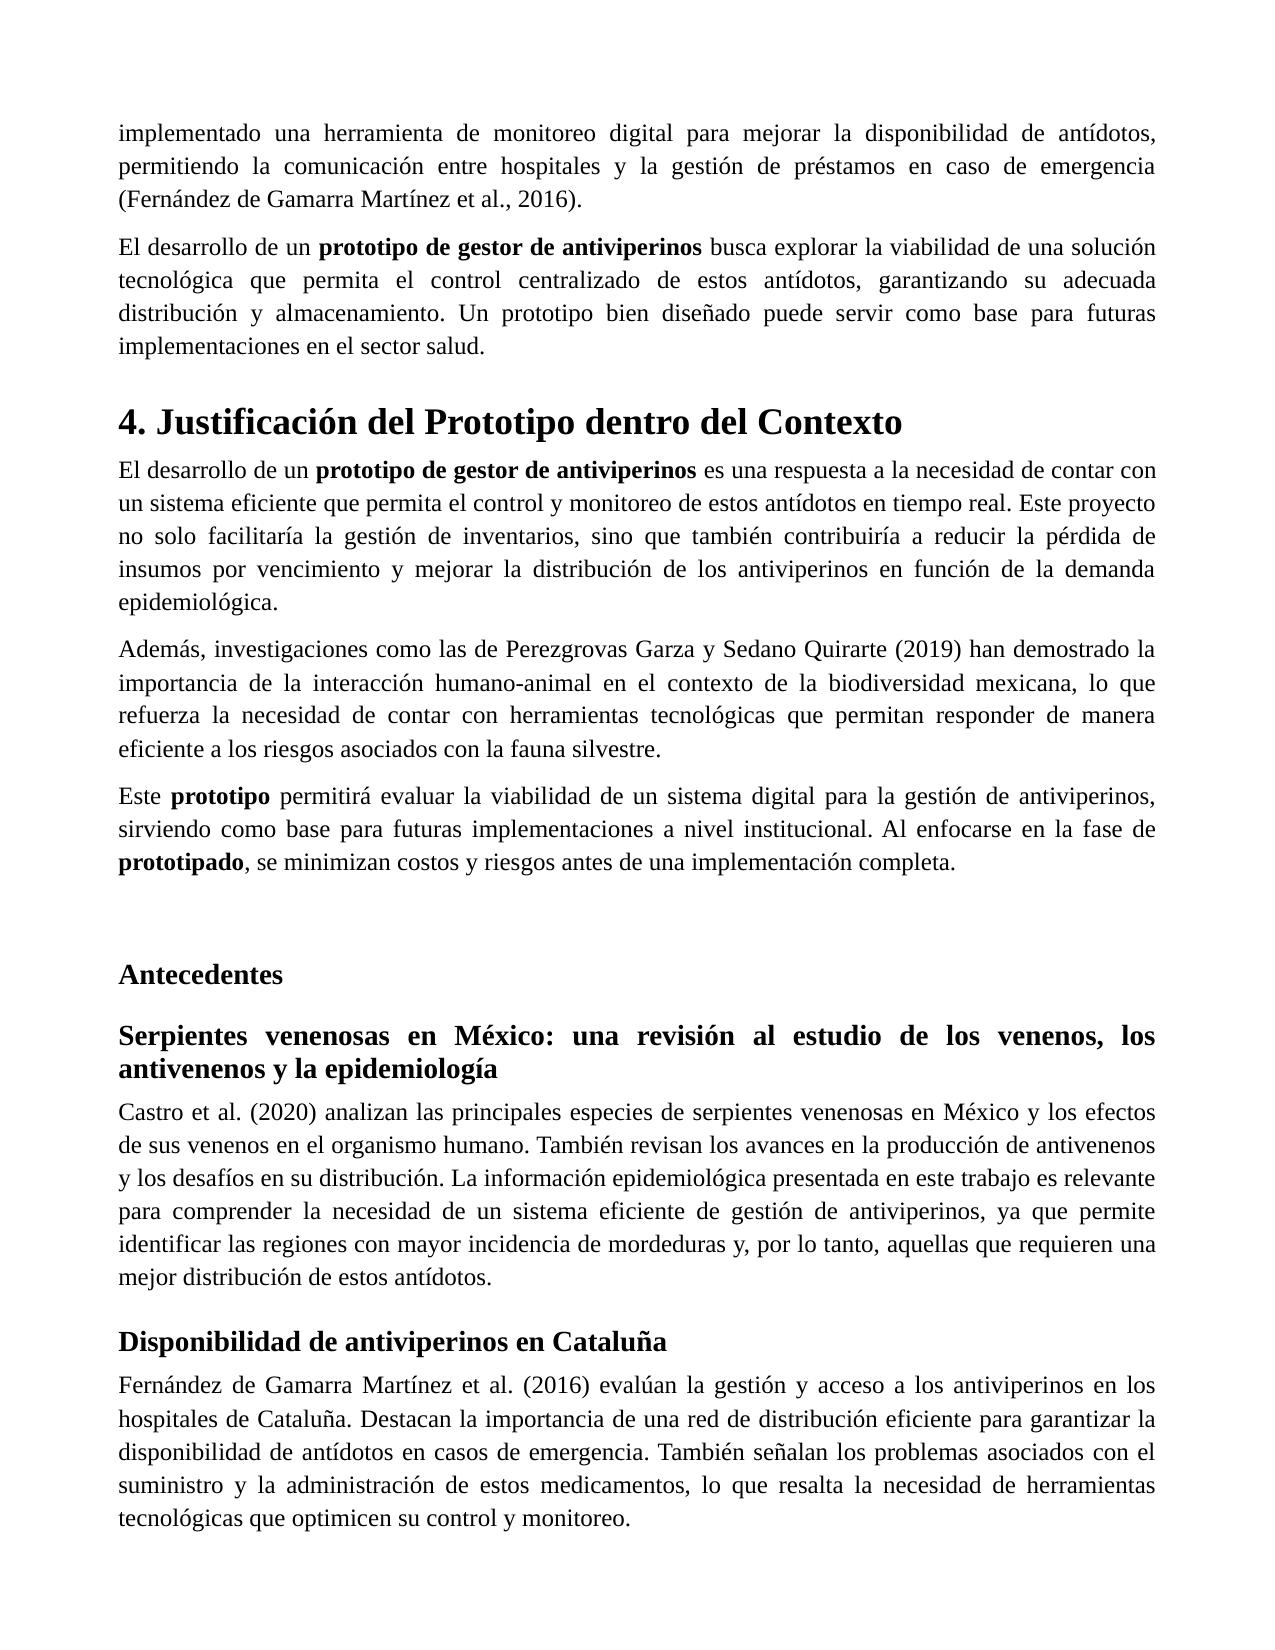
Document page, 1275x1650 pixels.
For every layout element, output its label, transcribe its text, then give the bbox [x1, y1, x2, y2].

subtitle Serpientes venenosas en México: una revisión al estudio de los venenos, los antivenenos y la epidemiología [118, 1018, 1157, 1085]
subtitle 4. Justificación del Prototipo dentro del Contexto [118, 399, 1157, 442]
text El desarrollo de un prototipo de gestor de antiviperinos es una respuesta a la necesidad de contar con un sistema eficiente que permita el control y monitoreo de estos antídotos en tiempo real. Este proyecto no solo facilitaría la gestión de inventarios, sino que también contribuiría a reducir la pérdida de insumos por vencimiento y mejorar la distribución de los antiviperinos en función de la demanda epidemiológica. [118, 455, 1157, 616]
text Este prototipo permitirá evaluar la viabilidad de un sistema digital para la gestión de antiviperinos, sirviendo como base para futuras implementaciones a nivel institucional. Al enfocarse en la fase de prototipado, se minimizan costos y riesgos antes de una implementación completa. [118, 781, 1157, 876]
subtitle Antecedentes [118, 957, 1157, 991]
subtitle Disponibilidad de antiviperinos en Cataluña [118, 1324, 1157, 1358]
text implementado una herramienta de monitoreo digital para mejorar la disponibilidad de antídotos, permitiendo la comunicación entre hospitales y la gestión de préstamos en caso de emergencia (Fernández de Gamarra Martínez et al., 2016). [118, 118, 1157, 213]
text Castro et al. (2020) analizan las principales especies de serpientes venenosas en México y los efectos de sus venenos en el organismo humano. También revisan los avances en la producción de antivenenos y los desafíos en su distribución. La información epidemiológica presentada en este trabajo es relevante para comprender la necesidad de un sistema eficiente de gestión de antiviperinos, ya que permite identificar las regiones con mayor incidencia de mordeduras y, por lo tanto, aquellas que requieren una mejor distribución de estos antídotos. [118, 1097, 1157, 1291]
text Fernández de Gamarra Martínez et al. (2016) evalúan la gestión y acceso a los antiviperinos en los hospitales de Cataluña. Destacan la importancia de una red de distribución eficiente para garantizar la disponibilidad de antídotos en casos de emergencia. También señalan los problemas asociados con el suministro y la administración de estos medicamentos, lo que resalta la necesidad de herramientas tecnológicas que optimicen su control y monitoreo. [118, 1371, 1157, 1531]
text Además, investigaciones como las de Perezgrovas Garza y Sedano Quirarte (2019) han demostrado la importancia de la interacción humano-animal en el contexto de la biodiversidad mexicana, lo que refuerza la necesidad de contar con herramientas tecnológicas que permitan responder de manera eficiente a los riesgos asociados con la fauna silvestre. [118, 634, 1157, 762]
text El desarrollo de un prototipo de gestor de antiviperinos busca explorar la viabilidad de una solución tecnológica que permita el control centralizado de estos antídotos, garantizando su adecuada distribución y almacenamiento. Un prototipo bien diseñado puede servir como base para futuras implementaciones en el sector salud. [118, 232, 1157, 359]
